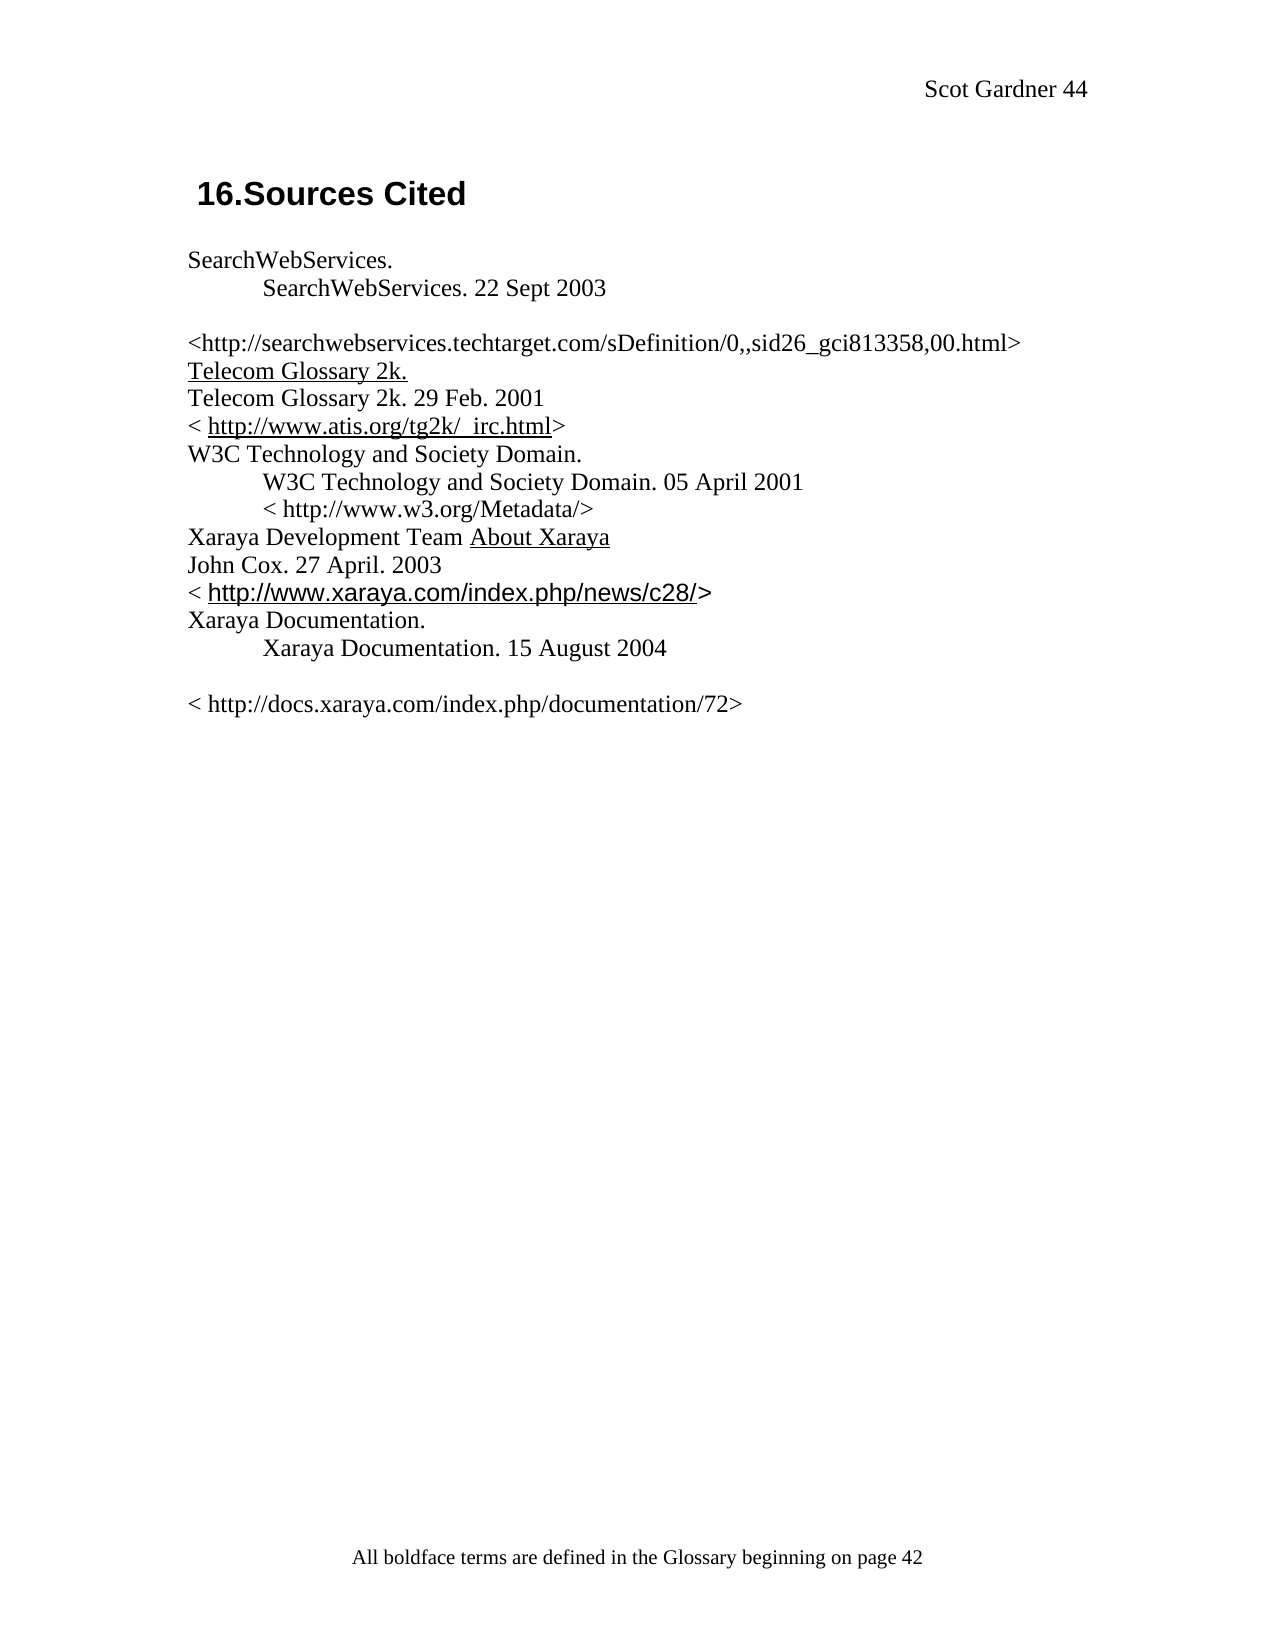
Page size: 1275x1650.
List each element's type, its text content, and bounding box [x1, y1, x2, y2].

text Telecom Glossary 2k. [187, 357, 1087, 384]
text <http://searchwebservices.techtarget.com/sDefinition/0,,sid26_gci813358,00.html> [187, 301, 1087, 357]
text Xaraya Development Team About Xaraya [187, 523, 1087, 551]
text < http://www.atis.org/tg2k/_irc.html> [187, 412, 1087, 440]
text John Cox. 27 April. 2003 [187, 551, 1087, 578]
text SearchWebServices. [187, 246, 1087, 274]
text W3C Technology and Society Domain. [187, 440, 1087, 468]
text SearchWebServices. 22 Sept 2003 [187, 274, 1087, 301]
text Telecom Glossary 2k. 29 Feb. 2001 [187, 384, 1087, 412]
text < http://www.w3.org/Metadata/> [187, 495, 1087, 523]
text < http://docs.xaraya.com/index.php/documentation/72> [187, 690, 1087, 717]
text Xaraya Documentation. [187, 607, 1087, 634]
text Xaraya Documentation. 15 August 2004 [187, 634, 1087, 662]
text W3C Technology and Society Domain. 05 April 2001 [187, 468, 1087, 495]
text < http://www.xaraya.com/index.php/news/c28/> [187, 578, 1087, 607]
subtitle Sources Cited [187, 175, 1087, 212]
